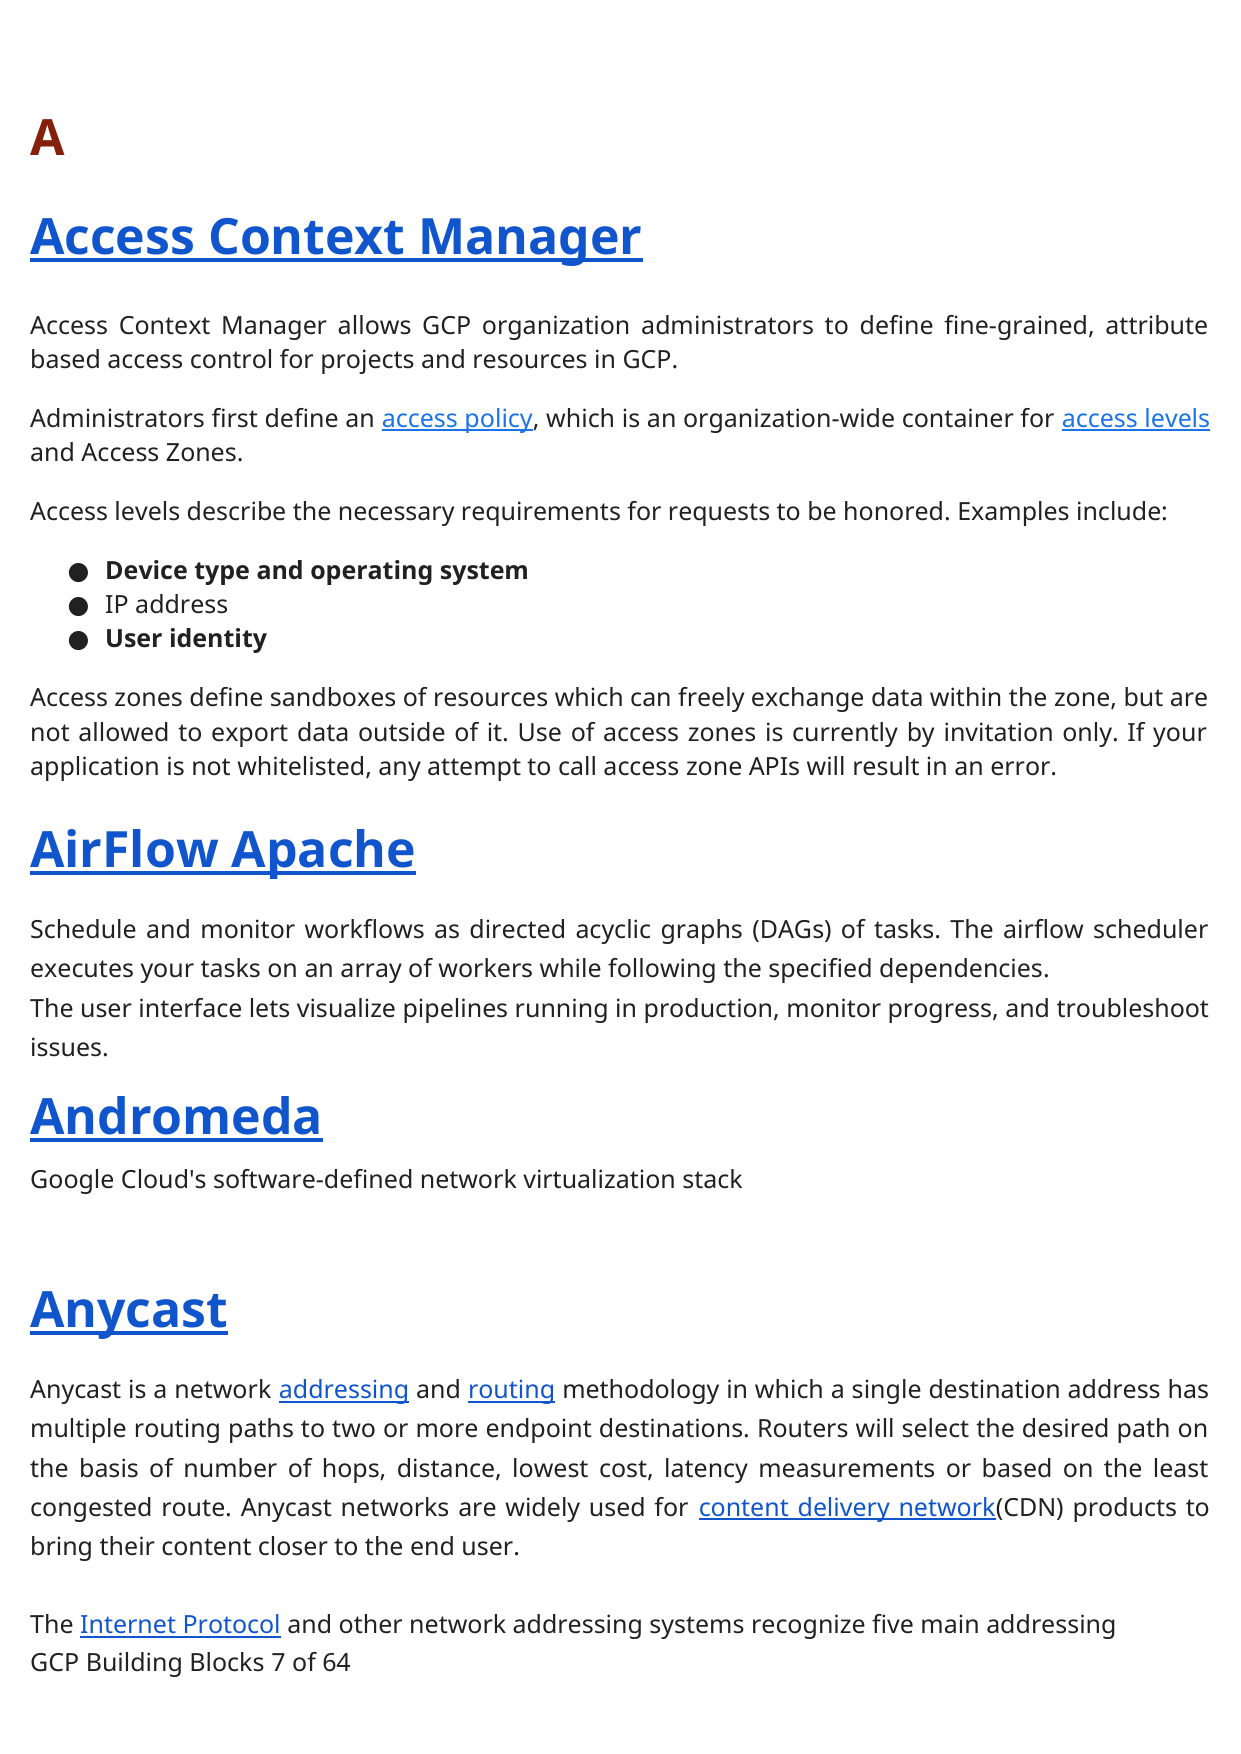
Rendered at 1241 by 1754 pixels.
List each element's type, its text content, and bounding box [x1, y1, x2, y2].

subtitle Andromeda [30, 1081, 1210, 1149]
subtitle Anycast [30, 1273, 1210, 1342]
list Device type and operating system [67, 553, 1210, 587]
list IP address [67, 587, 1210, 621]
subtitle A [30, 102, 1210, 170]
list User identity [67, 621, 1210, 655]
text Administrators first define an access policy, which is an organization-wide container for access levels and Access Zones. [30, 401, 1210, 469]
text Access zones define sandboxes of resources which can freely exchange data within the zone, but are not allowed to export data outside of it. Use of access zones is currently by invitation only. If your application is not whitelisted, any attempt to call access zone APIs will result in an error. [30, 680, 1210, 782]
text The Internet Protocol and other network addressing systems recognize five main addressing [30, 1607, 1210, 1641]
text Access levels describe the necessary requirements for requests to be honored. Examples include: [30, 494, 1210, 528]
text Anycast is a network addressing and routing methodology in which a single destination address has multiple routing paths to two or more endpoint destinations. Routers will select the desired path on the basis of number of hops, distance, lowest cost, latency measurements or based on the least congested route. Anycast networks are widely used for content delivery network(CDN) products to bring their content closer to the end user. [30, 1372, 1210, 1563]
text Google Cloud's software-defined network virtualization stack [30, 1162, 1210, 1196]
text Schedule and monitor workflows as directed acyclic graphs (DAGs) of tasks. The airflow scheduler executes your tasks on an array of workers while following the specified dependencies. [30, 912, 1210, 985]
subtitle Access Context Manager [30, 201, 1210, 269]
subtitle AirFlow Apache [30, 813, 1210, 882]
text Access Context Manager allows GCP organization administrators to define fine-grained, attribute based access control for projects and resources in GCP. [30, 308, 1210, 376]
text The user interface lets visualize pipelines running in production, monitor progress, and troubleshoot issues. [30, 990, 1210, 1063]
